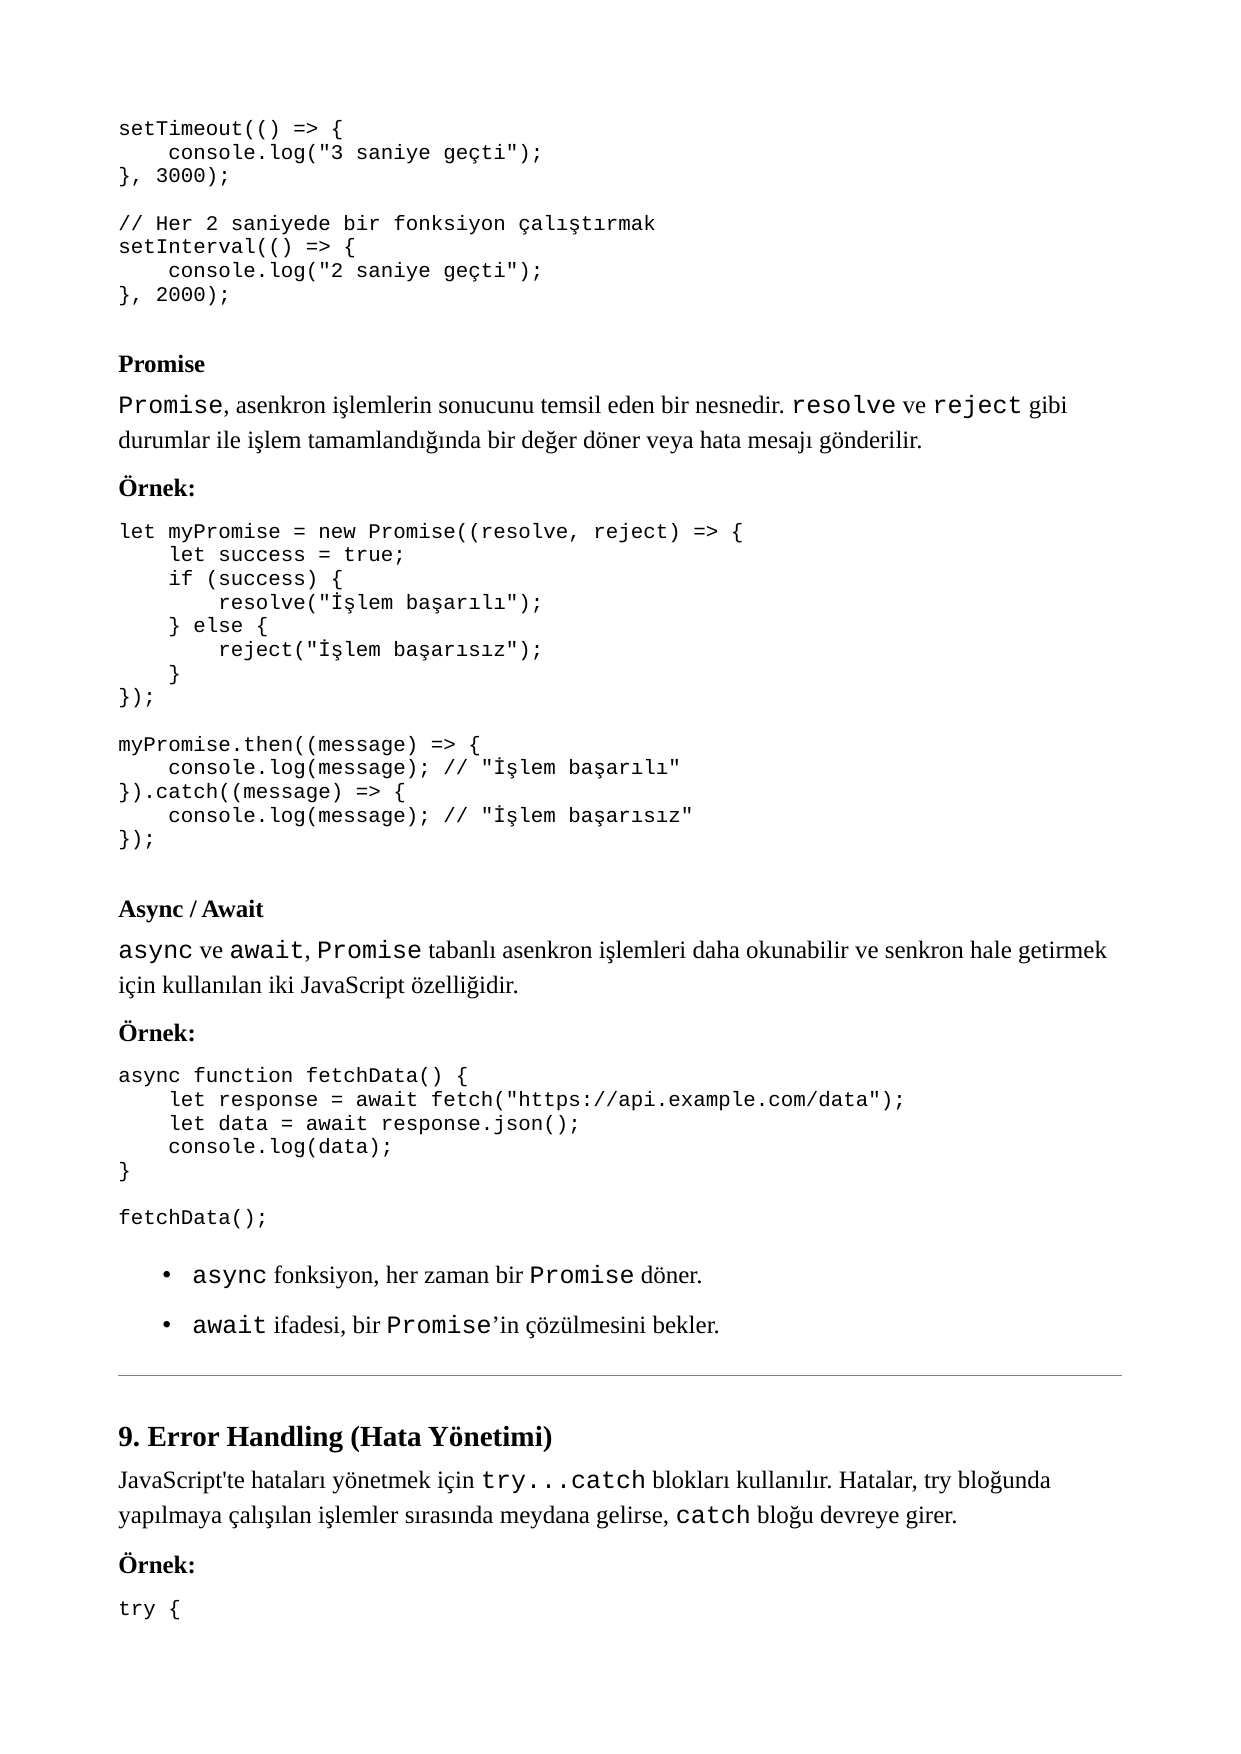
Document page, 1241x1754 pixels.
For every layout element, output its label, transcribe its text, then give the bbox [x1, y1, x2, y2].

text } [118, 1160, 1122, 1184]
text }).catch((message) => { [118, 781, 1122, 804]
text Promise, asenkron işlemlerin sonucunu temsil eden bir nesnedir. resolve ve reject gibi durumlar ile işlem tamamlandığında bir değer döner veya hata mesajı gönderilir. [118, 391, 1122, 454]
text Örnek: [118, 1550, 1122, 1579]
text let myPromise = new Promise((resolve, reject) => { [118, 521, 1122, 544]
text console.log("3 saniye geçti"); [118, 142, 1122, 165]
text }); [118, 828, 1122, 852]
text JavaScript'te hataları yönetmek için try...catch blokları kullanılır. Hatalar, try bloğunda yapılmaya çalışılan işlemler sırasında meydana gelirse, catch bloğu devreye girer. [118, 1465, 1122, 1531]
text console.log(message); // "İşlem başarısız" [118, 804, 1122, 828]
text }); [118, 686, 1122, 710]
list async fonksiyon, her zaman bir Promise döner. [162, 1260, 1122, 1291]
text }, 3000); [118, 165, 1122, 189]
text setInterval(() => { [118, 236, 1122, 260]
subtitle 9. Error Handling (Hata Yönetimi) [118, 1419, 1122, 1453]
text async function fetchData() { [118, 1065, 1122, 1089]
text setTimeout(() => { [118, 118, 1122, 142]
text } else { [118, 615, 1122, 639]
text }, 2000); [118, 284, 1122, 307]
text Örnek: [118, 473, 1122, 502]
text let data = await response.json(); [118, 1113, 1122, 1136]
text let response = await fetch("https://api.example.com/data"); [118, 1089, 1122, 1113]
list await ifadesi, bir Promise’in çözülmesini bekler. [162, 1310, 1122, 1341]
text console.log("2 saniye geçti"); [118, 260, 1122, 284]
text if (success) { [118, 568, 1122, 592]
text console.log(data); [118, 1136, 1122, 1160]
text // Her 2 saniyede bir fonksiyon çalıştırmak [118, 213, 1122, 236]
subtitle Async / Await [118, 894, 1122, 923]
text let success = true; [118, 544, 1122, 568]
text Örnek: [118, 1018, 1122, 1047]
text console.log(message); // "İşlem başarılı" [118, 757, 1122, 781]
text resolve("İşlem başarılı"); [118, 592, 1122, 615]
text async ve await, Promise tabanlı asenkron işlemleri daha okunabilir ve senkron hale getirmek için kullanılan iki JavaScript özelliğidir. [118, 935, 1122, 999]
text reject("İşlem başarısız"); [118, 639, 1122, 663]
text try { [118, 1598, 1122, 1622]
text fetchData(); [118, 1207, 1122, 1231]
text myPromise.then((message) => { [118, 734, 1122, 757]
text } [118, 663, 1122, 686]
subtitle Promise [118, 349, 1122, 378]
